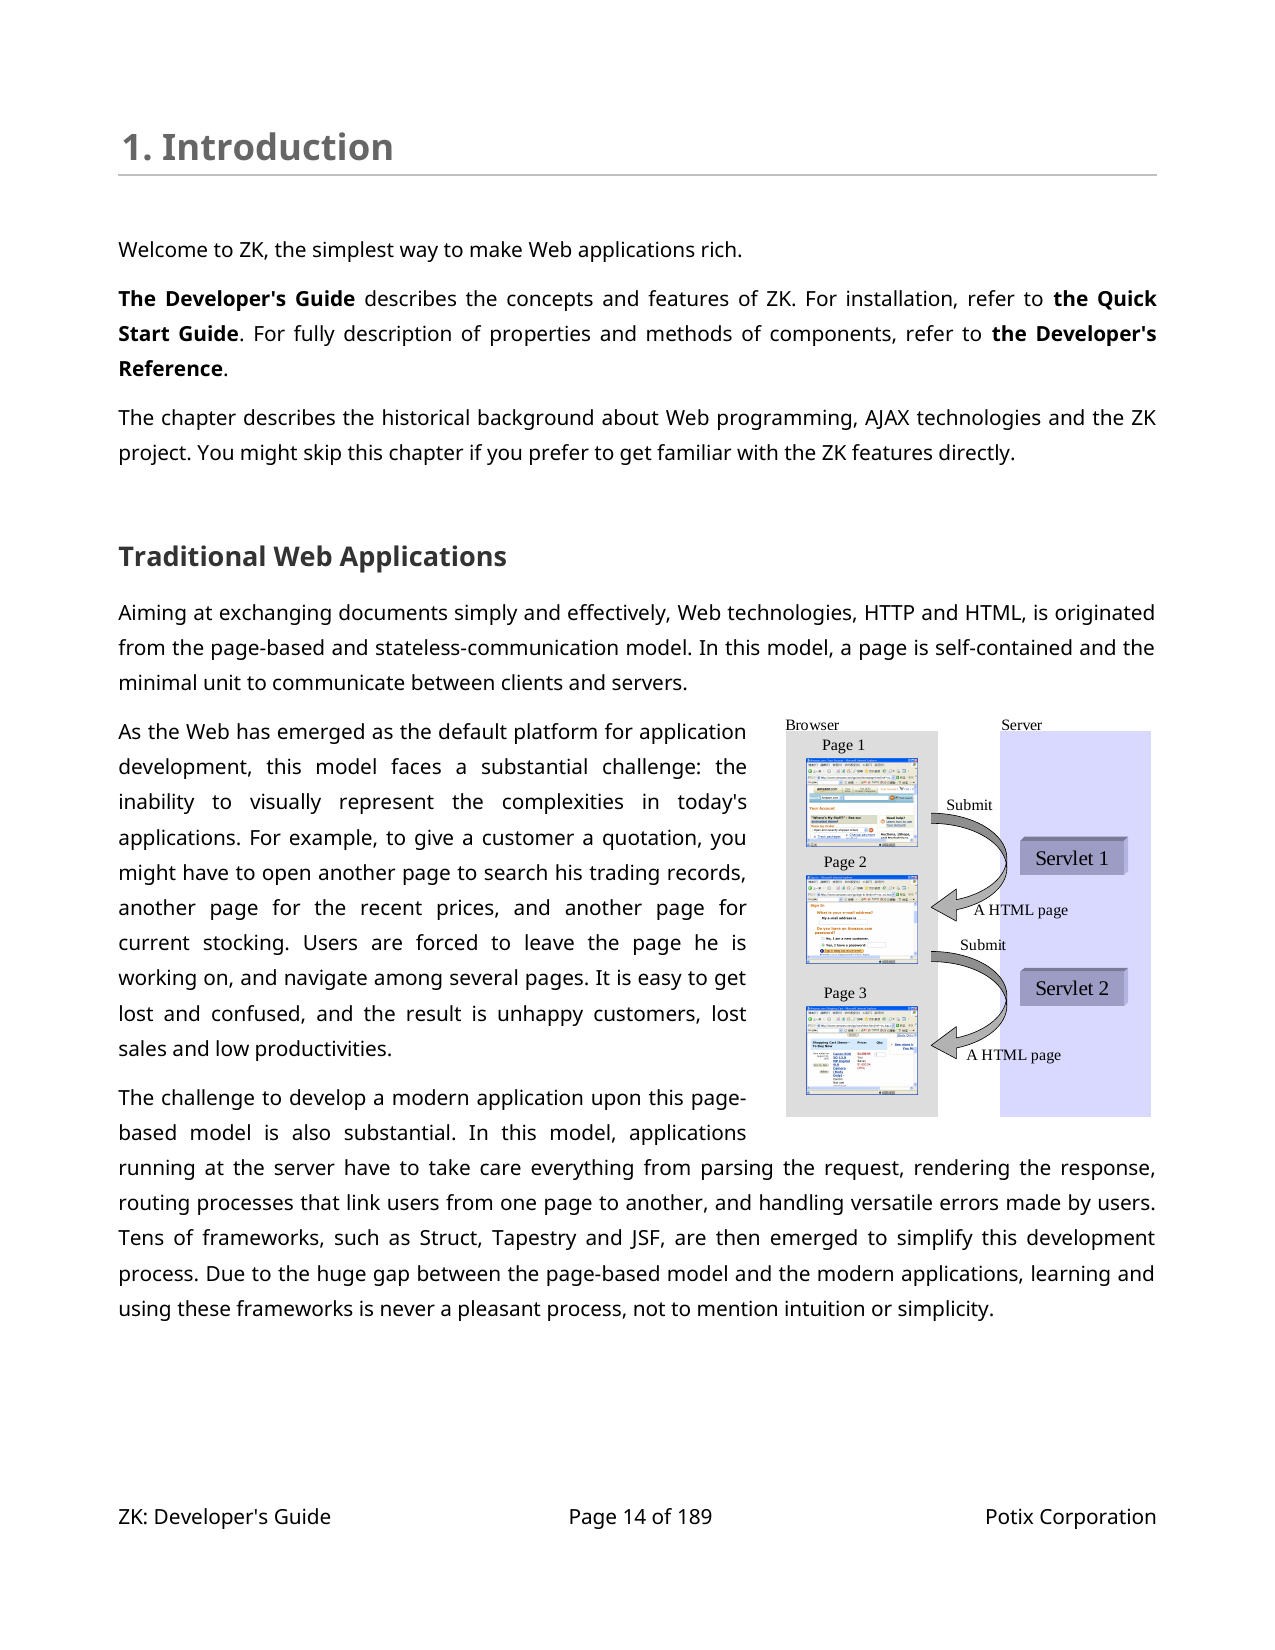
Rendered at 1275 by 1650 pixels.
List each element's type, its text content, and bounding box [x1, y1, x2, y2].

subtitle Traditional Web Applications [118, 537, 1157, 574]
text The Developer's Guide describes the concepts and features of ZK. For installation, refer to the Quick Start Guide. For fully description of properties and methods of components, refer to the Developer's Reference. [118, 284, 1157, 382]
text As the Web has emerged as the default platform for application development, this model faces a substantial challenge: the inability to visually represent the complexities in today's applications. For example, to give a customer a quotation, you might have to open another page to search his trading records, another page for the recent prices, and another page for current stocking. Users are forced to leave the page he is working on, and navigate among several pages. It is easy to get lost and confused, and the result is unhappy customers, lost sales and low productivities. [118, 717, 1157, 1062]
subtitle 1. Introduction [118, 118, 1157, 174]
text The challenge to develop a modern application upon this page-based model is also substantial. In this model, applications running at the server have to take care everything from parsing the request, rendering the response, routing processes that link users from one page to another, and handling versatile errors made by users. Tens of frameworks, such as Struct, Tapestry and JSF, are then emerged to simplify this development process. Due to the huge gap between the page-based model and the modern applications, learning and using these frameworks is never a pleasant process, not to mention intuition or simplicity. [118, 1083, 1157, 1322]
text The chapter describes the historical background about Web programming, AJAX technologies and the ZK project. You might skip this chapter if you prefer to get familiar with the ZK features directly. [118, 403, 1157, 466]
text Welcome to ZK, the simplest way to make Web applications rich. [118, 235, 1157, 263]
text Aiming at exchanging documents simply and effectively, Web technologies, HTTP and HTML, is originated from the page-based and stateless-communication model. In this model, a page is self-contained and the minimal unit to communicate between clients and servers. [118, 598, 1157, 696]
